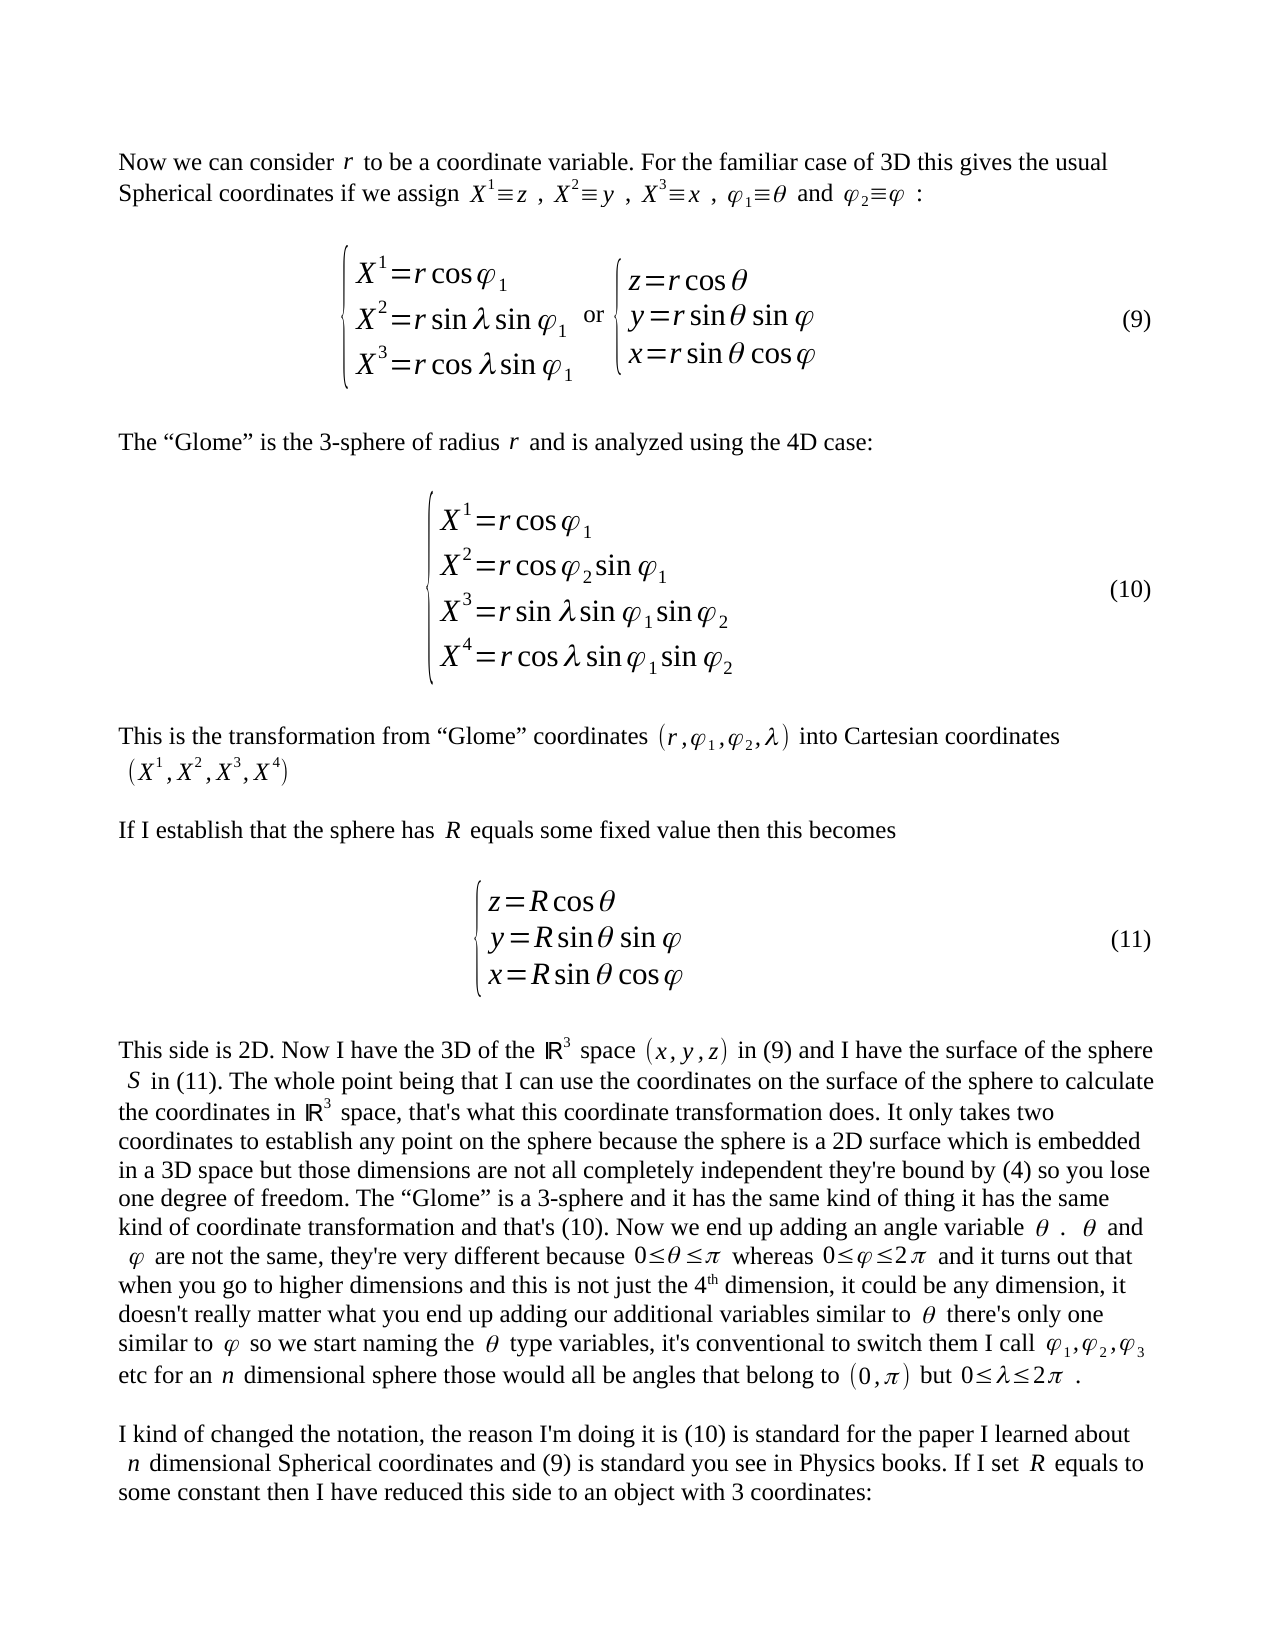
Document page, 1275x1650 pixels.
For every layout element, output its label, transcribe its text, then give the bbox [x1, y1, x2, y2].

text kind of coordinate transformation and that's (10). Now we end up adding an angle variable. andare not the same, they're very different becausewhereasand it turns out that when you go to higher dimensions and this is not just the 4th dimension, it could be any dimension, it doesn't really matter what you end up adding our additional variables similar tothere's only one [118, 1212, 1157, 1328]
table_header [118, 873, 1041, 1004]
text This side is 2D. Now I have the 3D of thespacein (9) and I have the surface of the sphere in (11). The whole point being that I can use the coordinates on the surface of the sphere to calculate the coordinates inspace, that's what this coordinate transformation does. It only takes two coordinates to establish any point on the sphere because the sphere is a 2D surface which is embedded in a 3D space but those dimensions are not all completely independent they're bound by (4) so you lose one degree of freedom. The “Glome” is a 3-sphere and it has the same kind of thing it has the same [118, 1033, 1157, 1212]
table_header [118, 484, 1041, 692]
text Now we can considerto be a coordinate variable. For the familiar case of 3D this gives the usual Spherical coordinates if we assign,,,and: [118, 147, 1157, 211]
text This is the transformation from “Glome” coordinatesinto Cartesian coordinates [118, 721, 1157, 787]
text If I establish that the sphere hasequals some fixed value then this becomes [118, 815, 1157, 844]
text The “Glome” is the 3-sphere of radiusand is analyzed using the 4D case: [118, 427, 1157, 456]
table_header (11) [1041, 873, 1157, 1004]
table_header (10) [1041, 484, 1157, 692]
text similar toso we start naming thetype variables, it's conventional to switch them I calletc for andimensional sphere those would all be angles that belong tobut. [118, 1328, 1157, 1391]
table_header or [118, 239, 1041, 398]
text I kind of changed the notation, the reason I'm doing it is (10) is standard for the paper I learned aboutdimensional Spherical coordinates and (9) is standard you see in Physics books. If I setequals to some constant then I have reduced this side to an object with 3 coordinates: [118, 1419, 1157, 1506]
table_header (9) [1041, 239, 1157, 398]
